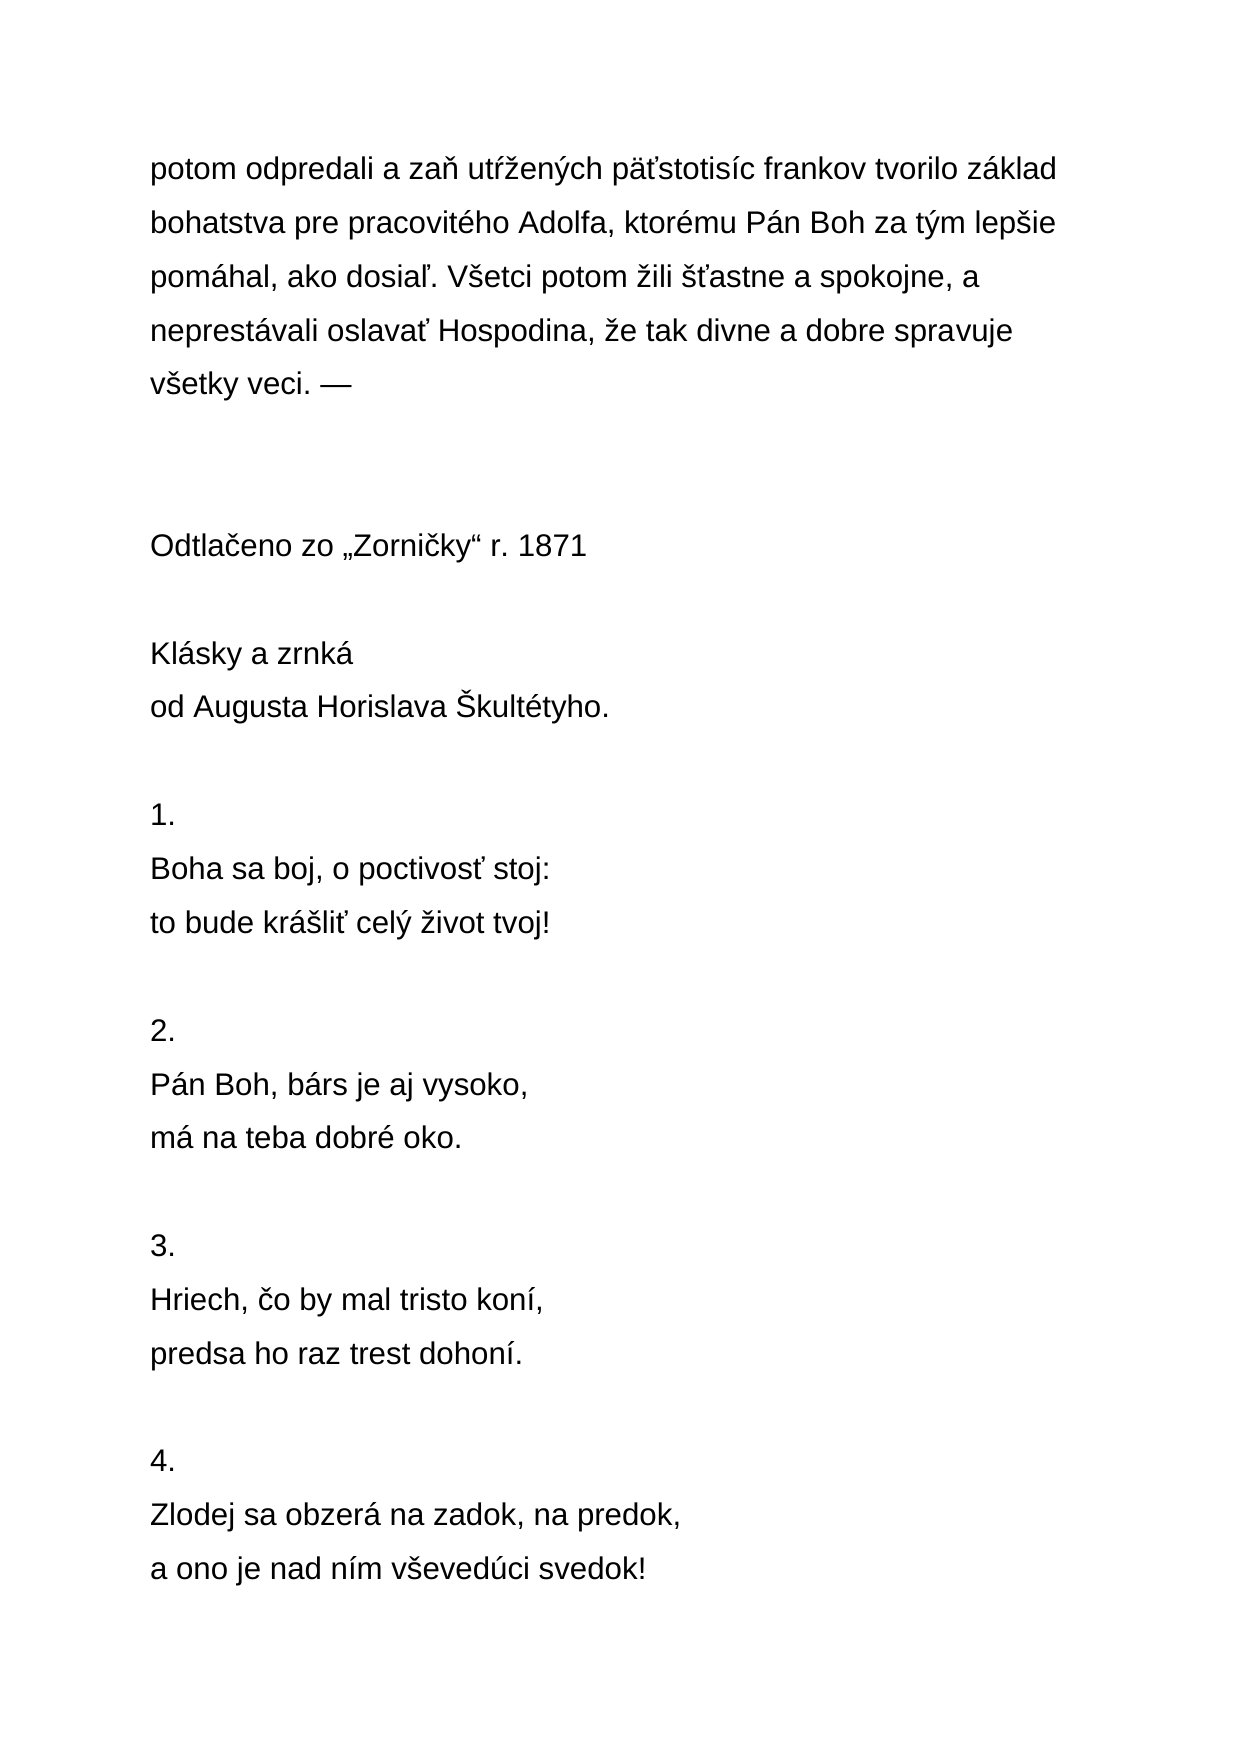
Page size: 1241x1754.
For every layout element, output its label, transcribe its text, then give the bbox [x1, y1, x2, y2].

text Klásky a zrnká [150, 635, 1091, 671]
text Pán Boh, bárs je aj vysoko, [150, 1066, 1091, 1101]
text 4. [150, 1442, 1091, 1478]
text potom odpredali a zaň utŕžených päťstotisíc frankov tvorilo základ bohatstva pre praco­vitého Adolfa, ktorému Pán Boh za tým lepšie pomáhal, ako dosiaľ. Všetci potom žili šťastne a spokojne, a neprestávali oslavať Hospodina, že tak divne a dobre spra­vuje všetky veci. — [150, 150, 1091, 401]
text Boha sa boj, o poctivosť stoj: [150, 850, 1091, 886]
text to bude krášliť celý život tvoj! [150, 904, 1091, 940]
text má na teba dobré oko. [150, 1119, 1091, 1155]
text 3. [150, 1227, 1091, 1263]
text 1. [150, 796, 1091, 832]
text predsa ho raz trest dohoní. [150, 1335, 1091, 1371]
text Zlodej sa obzerá na zadok, na predok, [150, 1496, 1091, 1532]
text Hriech, čo by mal tristo koní, [150, 1281, 1091, 1317]
text od Augusta Horislava Škultétyho. [150, 688, 1091, 724]
text Odtlačeno zo „Zorničky“ r. 1871 [150, 527, 1091, 563]
text 2. [150, 1012, 1091, 1048]
text a ono je nad ním vševedúci svedok! [150, 1550, 1091, 1586]
